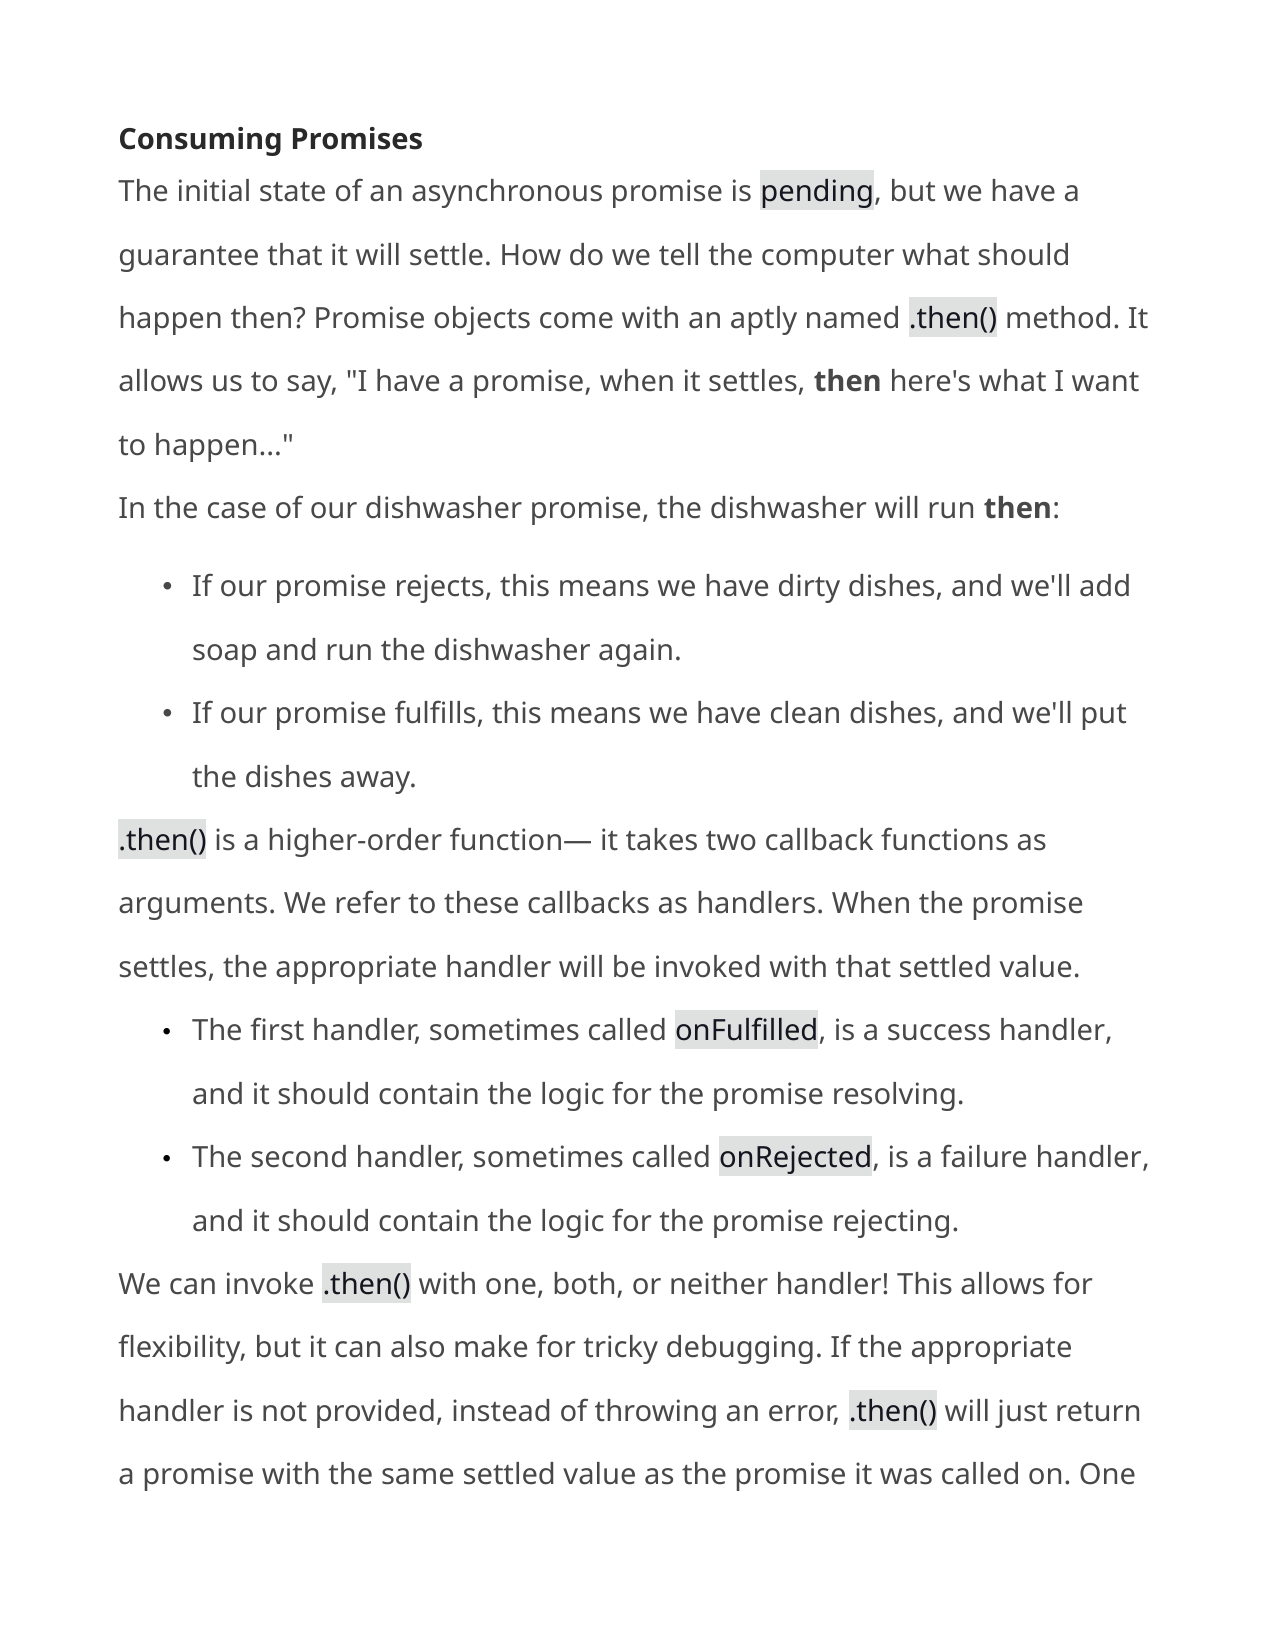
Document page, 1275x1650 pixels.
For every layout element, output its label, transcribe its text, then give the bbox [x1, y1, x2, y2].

text The initial state of an asynchronous promise is pending, but we have a guarantee that it will settle. How do we tell the computer what should happen then? Promise objects come with an aptly named .then() method. It allows us to say, "I have a promise, when it settles, then here's what I want to happen..." [118, 170, 1157, 464]
list The second handler, sometimes called onRejected, is a failure handler, and it should contain the logic for the promise rejecting. [162, 1136, 1157, 1239]
text We can invoke .then() with one, both, or neither handler! This allows for flexibility, but it can also make for tricky debugging. If the appropriate handler is not provided, instead of throwing an error, .then() will just return a promise with the same settled value as the promise it was called on. One [118, 1263, 1157, 1493]
list If our promise rejects, this means we have dirty dishes, and we'll add soap and run the dishwasher again. [162, 566, 1157, 669]
list The first handler, sometimes called onFulfilled, is a success handler, and it should contain the logic for the promise resolving. [162, 1009, 1157, 1113]
text .then() is a higher-order function— it takes two callback functions as arguments. We refer to these callbacks as handlers. When the promise settles, the appropriate handler will be invoked with that settled value. [118, 819, 1157, 986]
text In the case of our dishwasher promise, the dishwasher will run then: [118, 487, 1157, 527]
subtitle Consuming Promises [118, 118, 1157, 158]
list If our promise fulfills, this means we have clean dishes, and we'll put the dishes away. [162, 692, 1157, 796]
